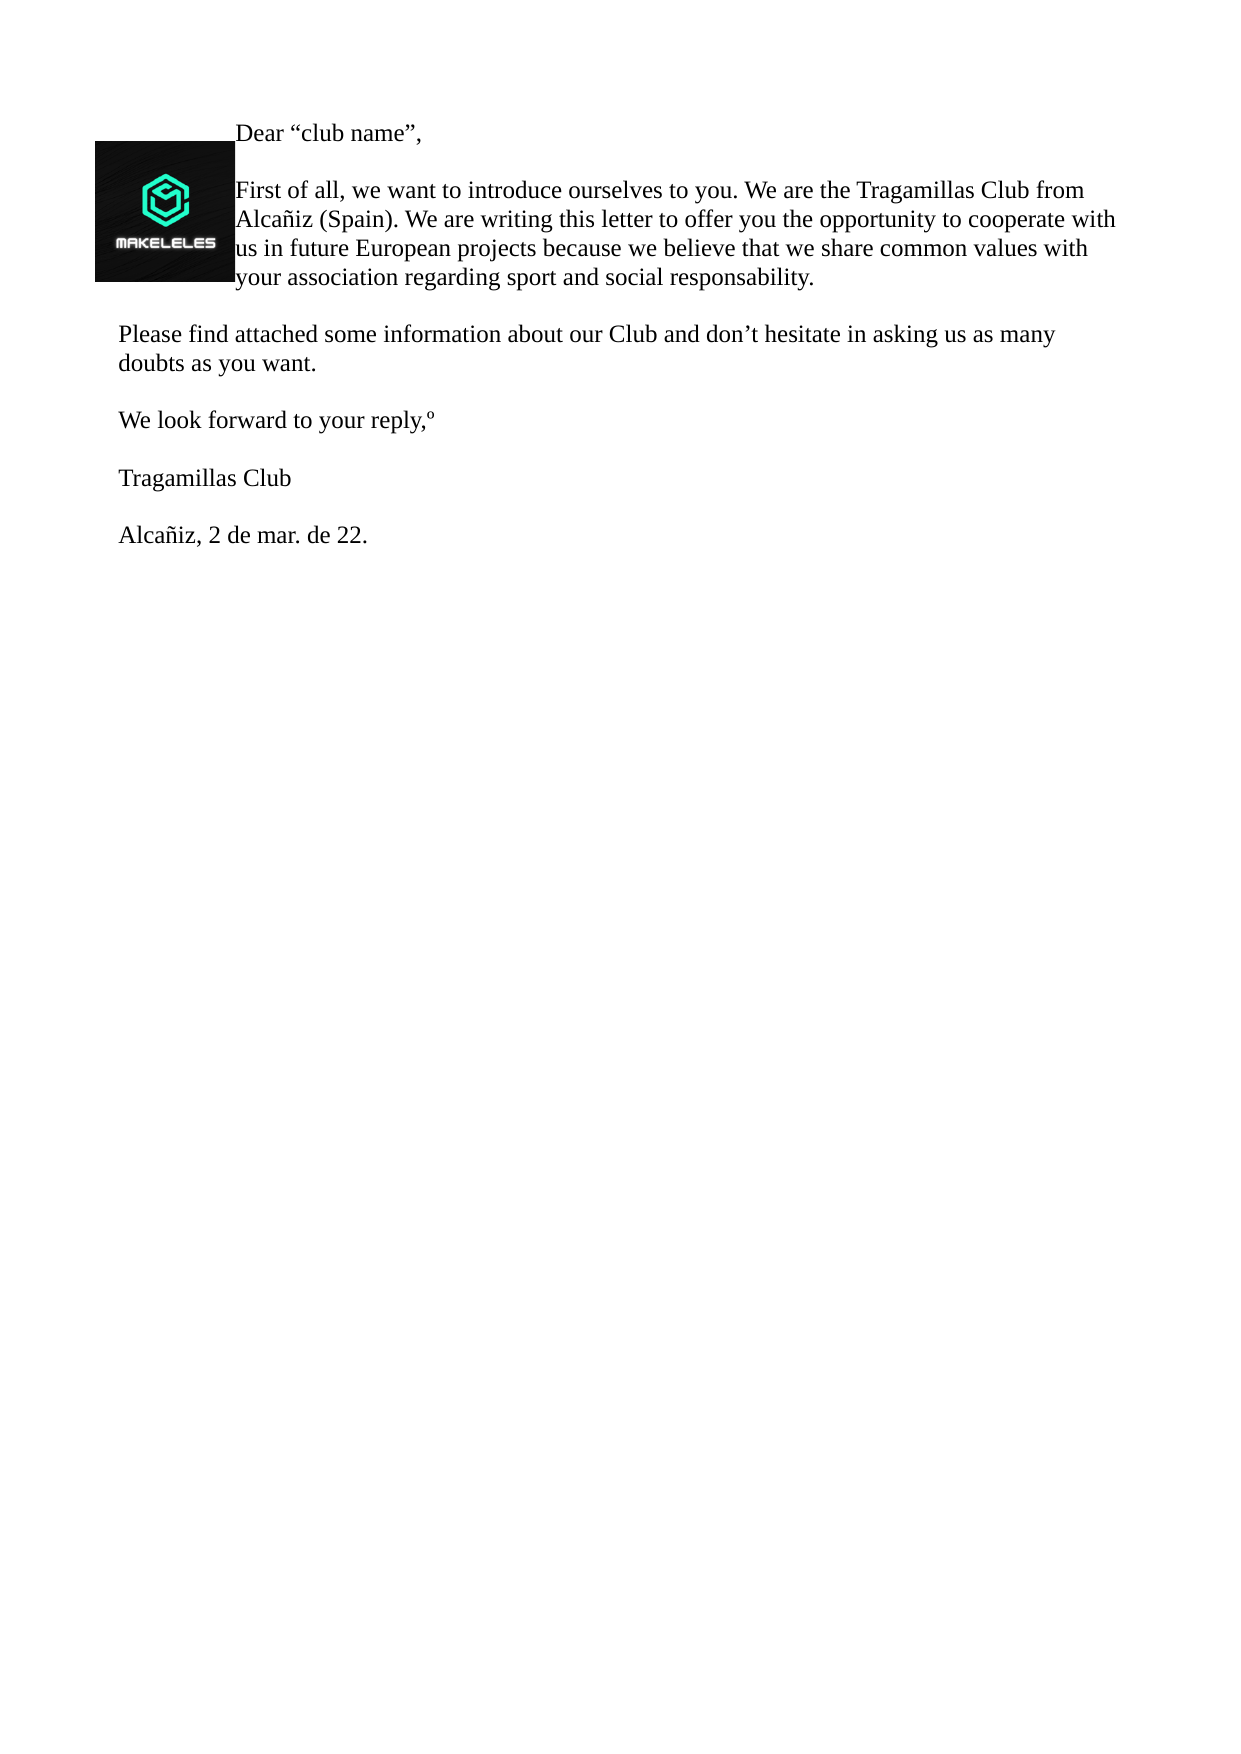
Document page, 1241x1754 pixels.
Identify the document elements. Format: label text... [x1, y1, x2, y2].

text First of all, we want to introduce ourselves to you. We are the Tragamillas Club from Alcañiz (Spain). We are writing this letter to offer you the opportunity to cooperate with us in future European projects because we believe that we share common values with your association regarding sport and social responsability. [118, 176, 1122, 291]
text Alcañiz, 2 de mar. de 22. [118, 521, 1122, 549]
text Tragamillas Club [118, 463, 1122, 492]
text We look forward to your reply,º [118, 406, 1122, 434]
text Dear “club name”, [118, 118, 1122, 147]
text Please find attached some information about our Club and don’t hesitate in asking us as many doubts as you want. [118, 319, 1122, 377]
